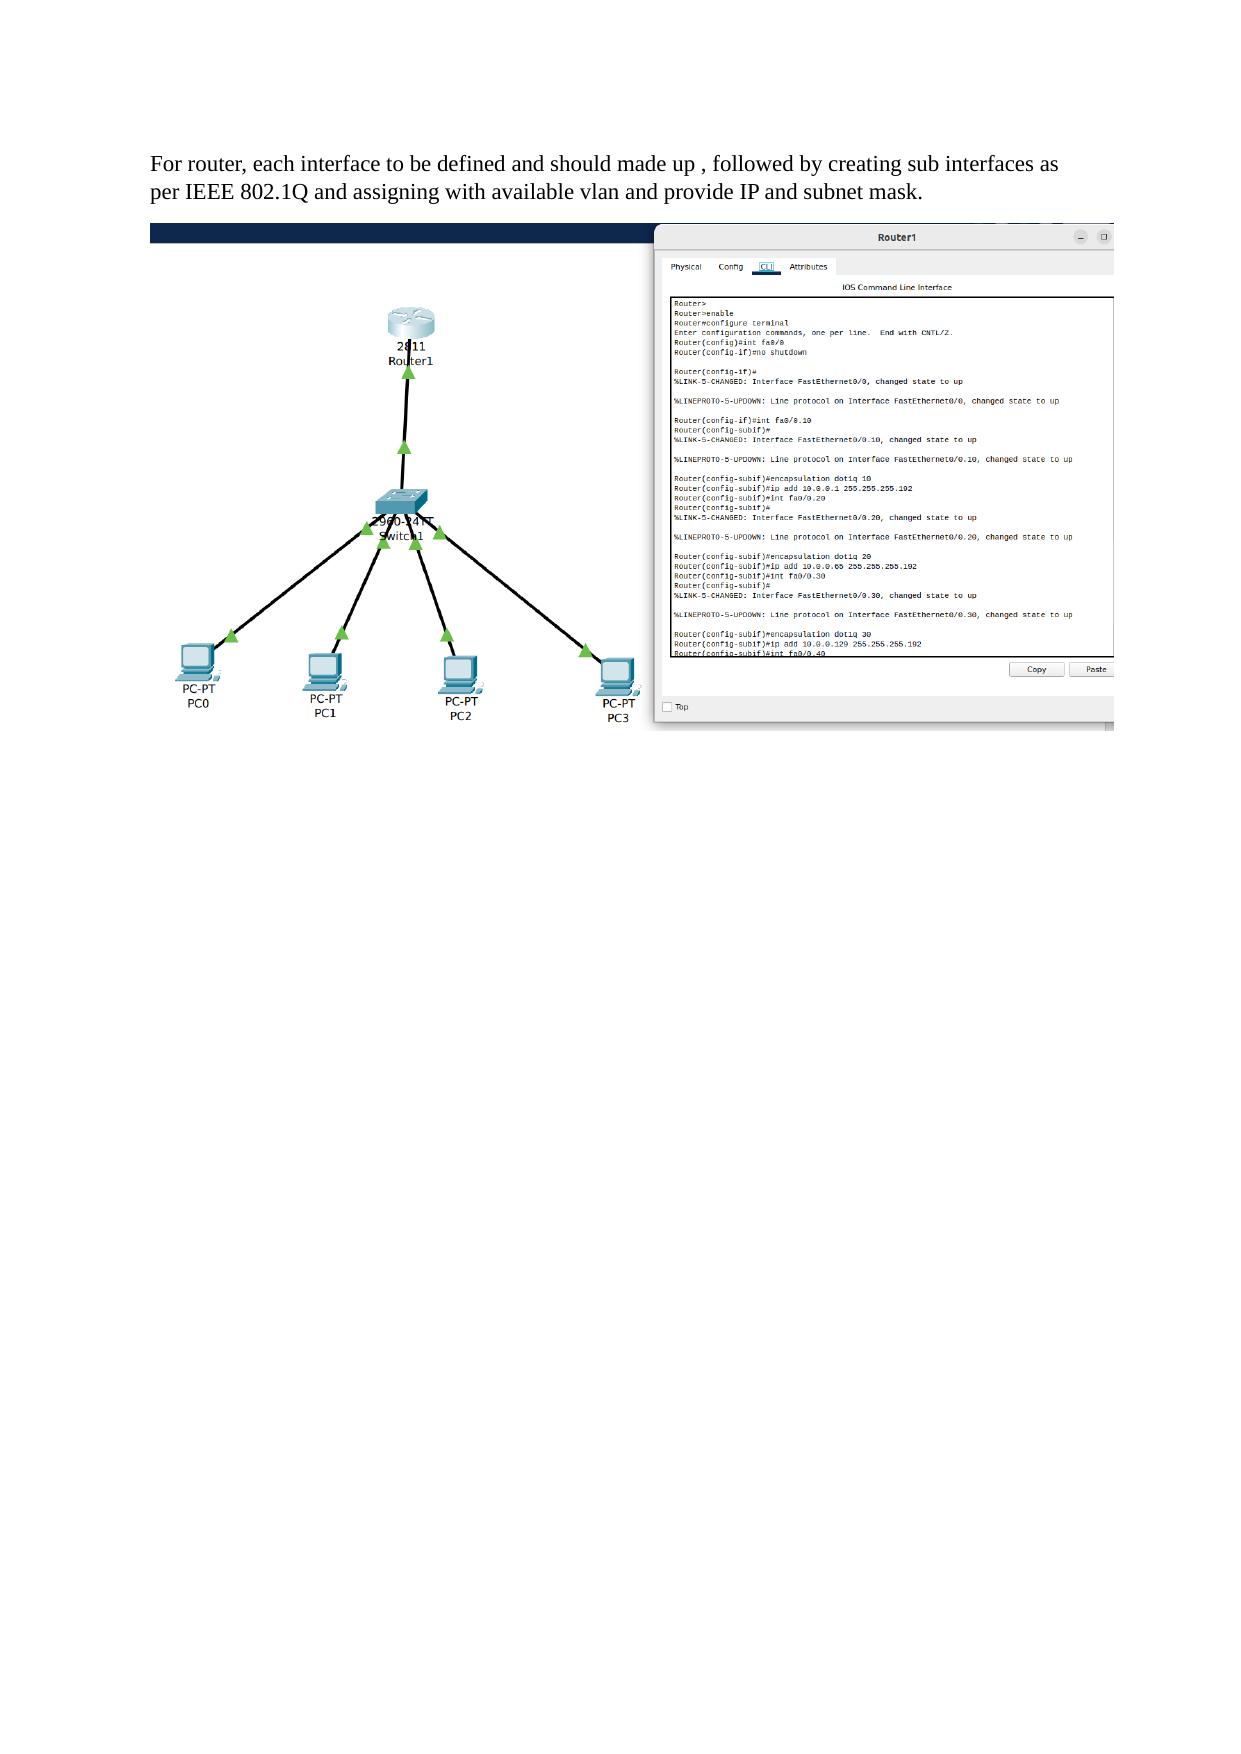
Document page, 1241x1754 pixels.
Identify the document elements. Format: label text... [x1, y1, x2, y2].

text For router, each interface to be defined and should made up , followed by creating sub interfaces as per IEEE 802.1Q and assigning with available vlan and provide IP and subnet mask. [150, 150, 1090, 205]
